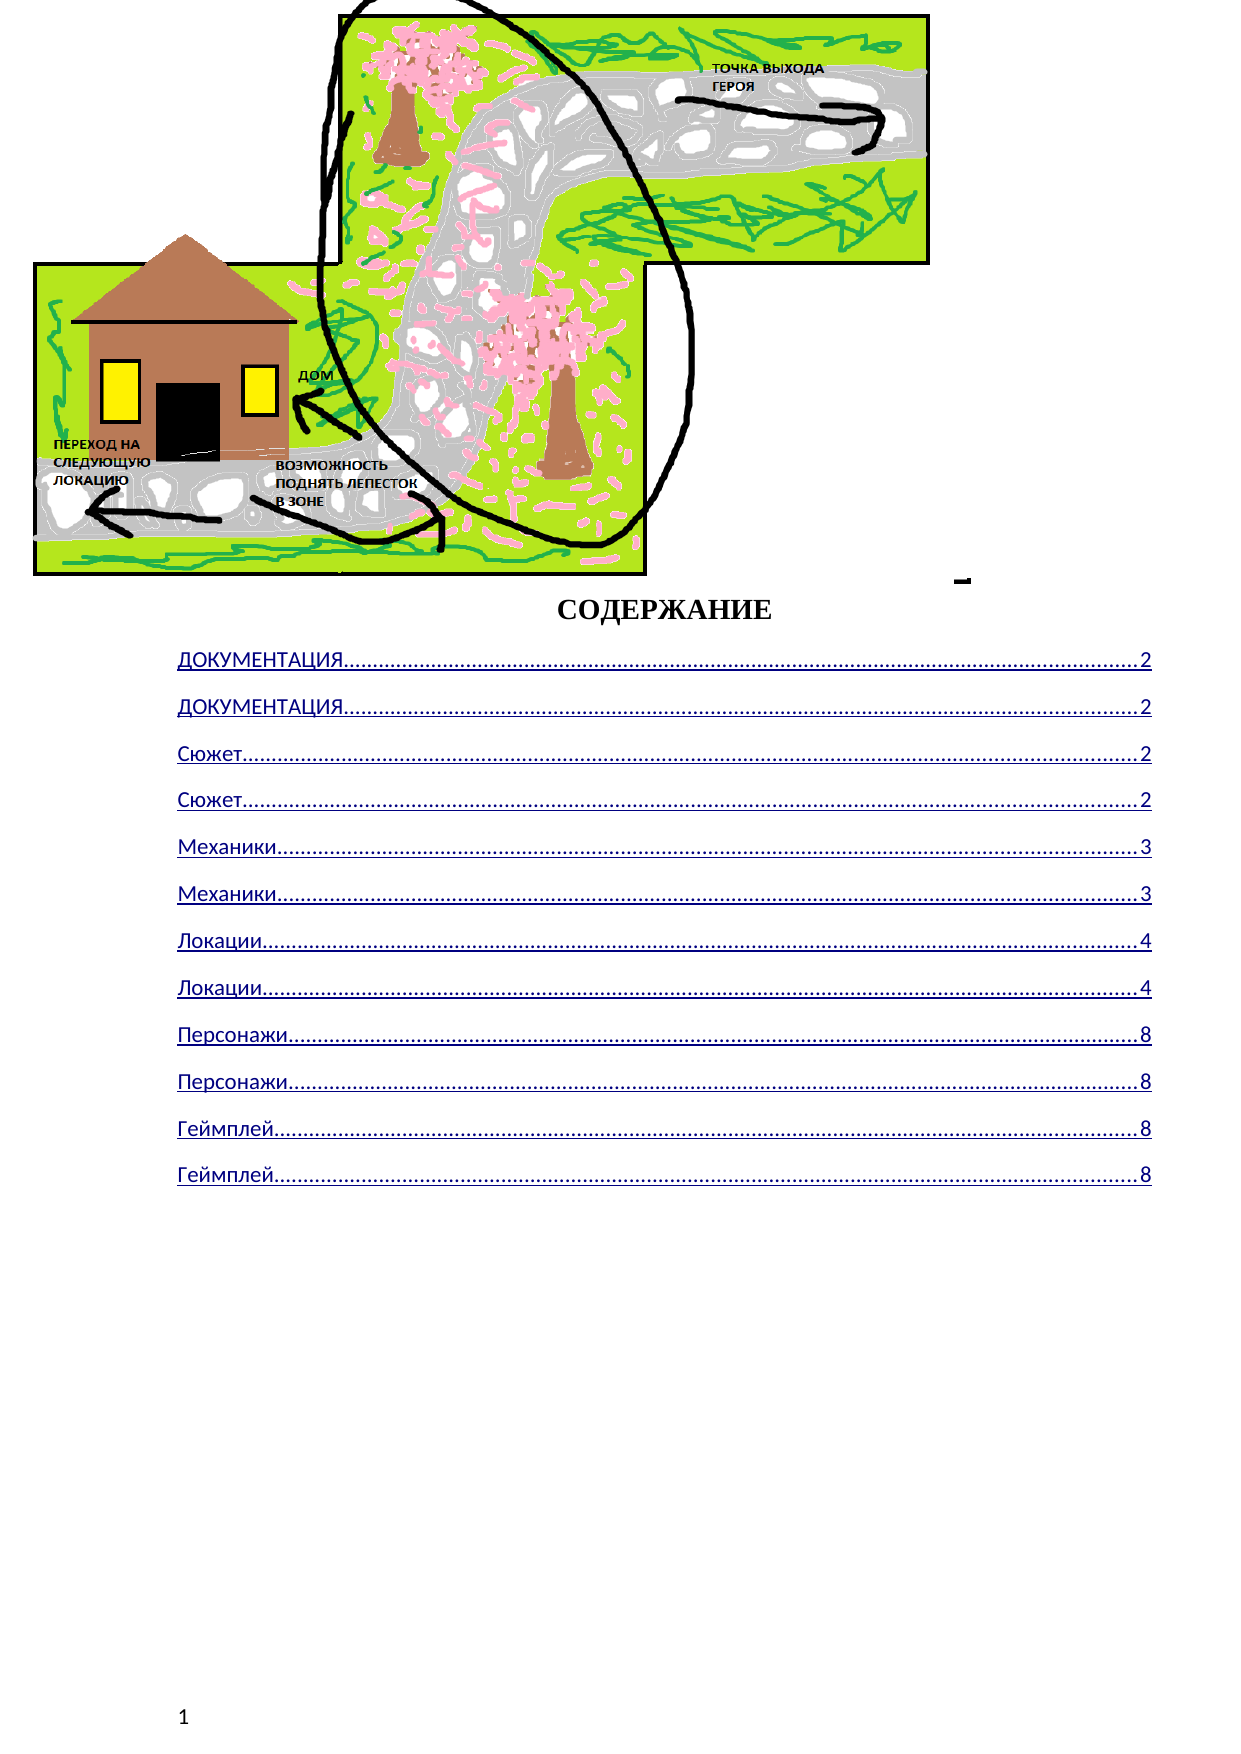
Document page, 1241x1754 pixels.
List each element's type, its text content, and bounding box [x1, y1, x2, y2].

text СОДЕРЖАНИЕ [177, 118, 1152, 626]
text ДОКУМЕНТАЦИЯ 2 [177, 645, 1152, 669]
text Локации 4 [177, 926, 1152, 950]
text Сюжет 2 [177, 739, 1152, 763]
text Механики 3 [177, 832, 1152, 857]
text Геймплей 8 [177, 1114, 1152, 1138]
text Геймплей 8 [177, 1161, 1152, 1185]
text Персонажи 8 [177, 1067, 1152, 1091]
text Персонажи 8 [177, 1020, 1152, 1044]
text Сюжет 2 [177, 786, 1152, 810]
picture [0, 0, 974, 592]
text Локации 4 [177, 973, 1152, 997]
text ДОКУМЕНТАЦИЯ 2 [177, 692, 1152, 716]
text Механики 3 [177, 879, 1152, 903]
